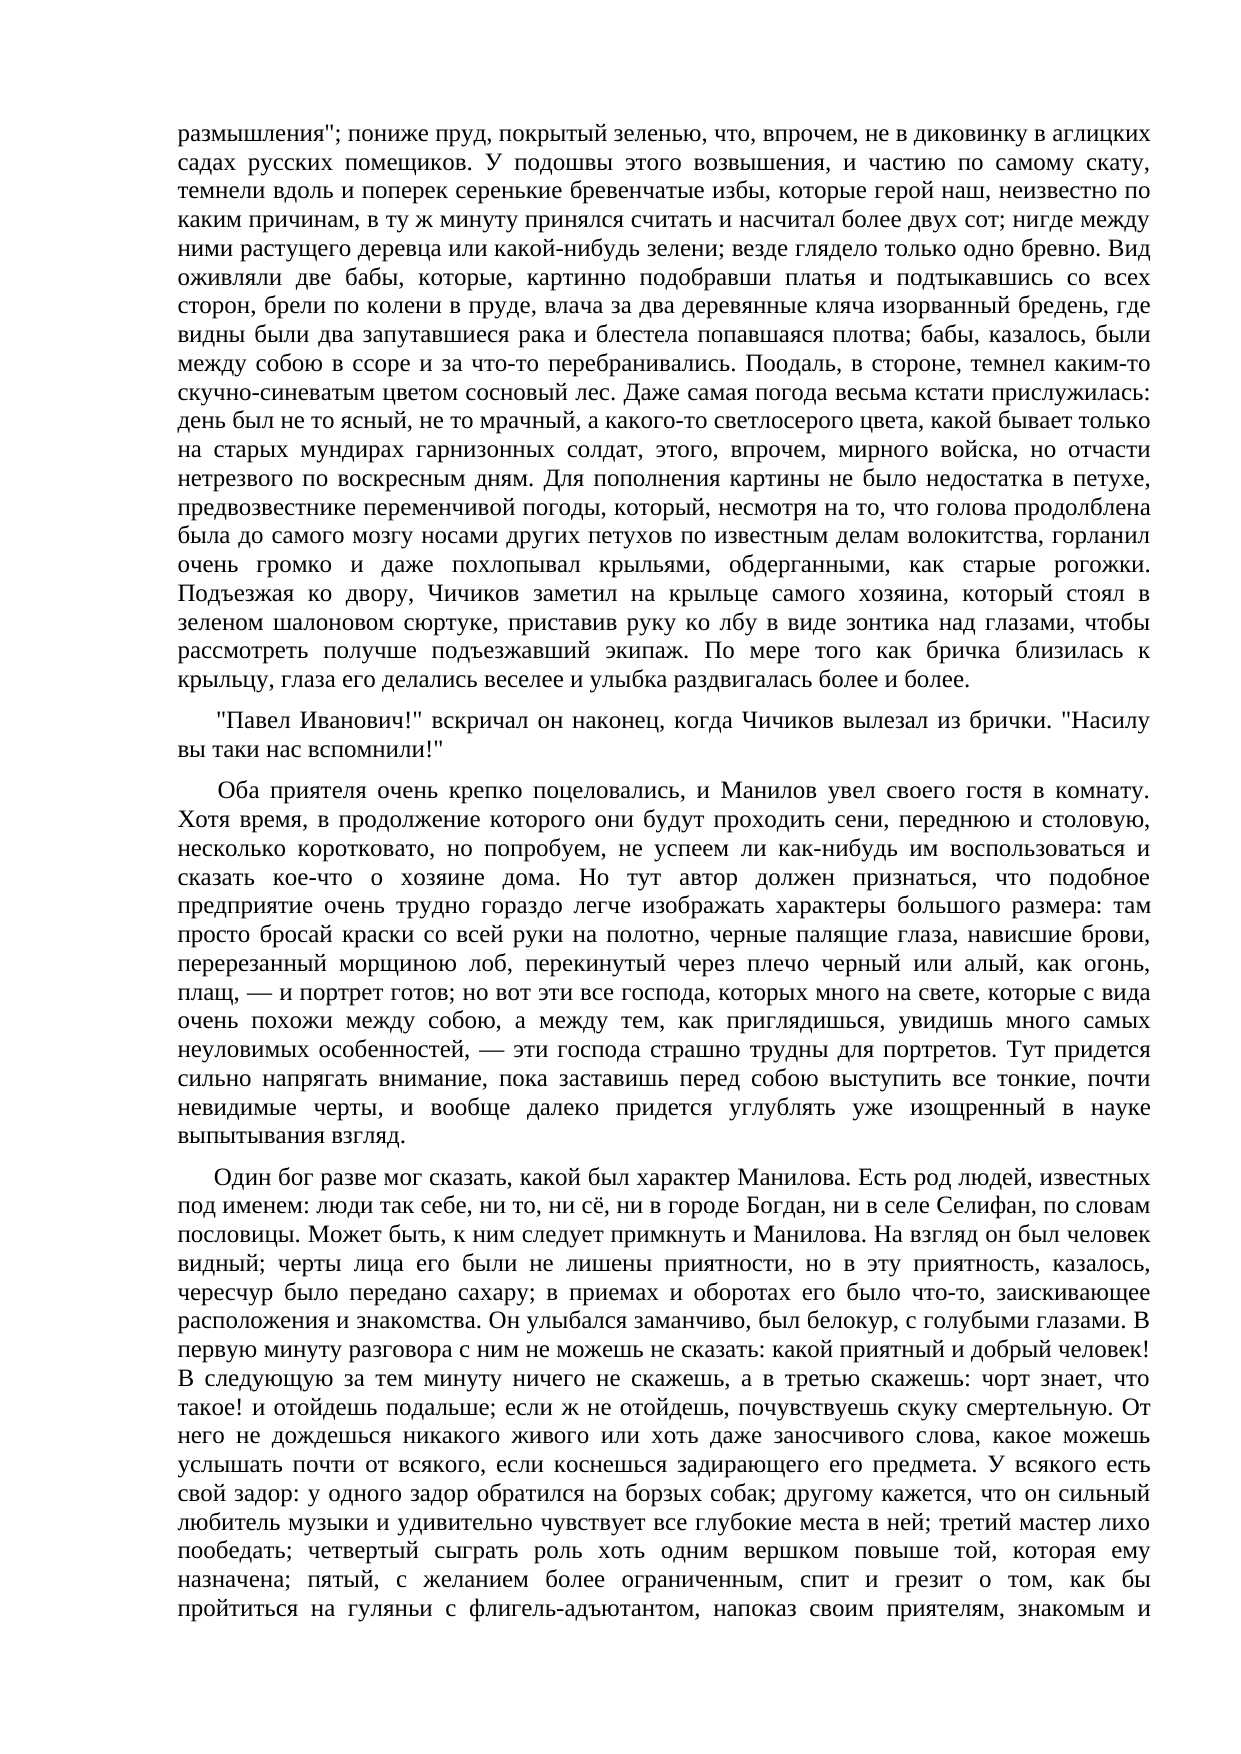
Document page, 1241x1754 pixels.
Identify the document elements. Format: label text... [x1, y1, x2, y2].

text размышления"; пониже пруд, покрытый зеленью, что, впрочем, не в диковинку в аглицких садах русских помещиков. У подошвы этого возвышения, и частию по самому скату, темнели вдоль и поперек серенькие бревенчатые избы, которые герой наш, неизвестно по каким причинам, в ту ж минуту принялся считать и насчитал более двух сот; нигде между ними растущего деревца или какой-нибудь зелени; везде глядело только одно бревно. Вид оживляли две бабы, которые, картинно подобравши платья и подтыкавшись со всех сторон, брели по колени в пруде, влача за два деревянные кляча изорванный бредень, где видны были два запутавшиеся рака и блестела попавшаяся плотва; бабы, казалось, были между собою в ссоре и за что-то перебранивались. Поодаль, в стороне, темнел каким-то скучно-синеватым цветом сосновый лес. Даже самая погода весьма кстати прислужилась: день был не то ясный, не то мрачный, а какого-то светлосерого цвета, какой бывает только на старых мундирах гарнизонных солдат, этого, впрочем, мирного войска, но отчасти нетрезвого по воскресным дням. Для пополнения картины не было недостатка в петухе, предвозвестнике переменчивой погоды, который, несмотря на то, что голова продолблена была до самого мозгу носами других петухов по известным делам волокитства, горланил очень громко и даже похлопывал крыльями, обдерганными, как старые рогожки. Подъезжая ко двору, Чичиков заметил на крыльце самого хозяина, который стоял в зеленом шалоновом сюртуке, приставив руку ко лбу в виде зонтика над глазами, чтобы рассмотреть получше подъезжавший экипаж. По мере того как бричка близилась к крыльцу, глаза его делались веселее и улыбка раздвигалась более и более. [177, 118, 1152, 693]
text Один бог разве мог сказать, какой был характер Манилова. Есть род людей, известных под именем: люди так себе, ни то, ни сё, ни в городе Богдан, ни в селе Селифан, по словам пословицы. Может быть, к ним следует примкнуть и Манилова. На взгляд он был человек видный; черты лица его были не лишены приятности, но в эту приятность, казалось, чересчур было передано сахару; в приемах и оборотах его было что-то, заискивающее расположения и знакомства. Он улыбался заманчиво, был белокур, с голубыми глазами. В первую минуту разговора с ним не можешь не сказать: какой приятный и добрый человек! В следующую за тем минуту ничего не скажешь, а в третью скажешь: чорт знает, что такое! и отойдешь подальше; если ж не отойдешь, почувствуешь скуку смертельную. От него не дождешься никакого живого или хоть даже заносчивого слова, какое можешь услышать почти от всякого, если коснешься задирающего его предмета. У всякого есть свой задор: у одного задор обратился на борзых собак; другому кажется, что он сильный любитель музыки и удивительно чувствует все глубокие места в ней; третий мастер лихо пообедать; четвертый сыграть роль хоть одним вершком повыше той, которая ему назначена; пятый, с желанием более ограниченным, спит и грезит о том, как бы пройтиться на гуляньи с флигель-адъютантом, напоказ своим приятелям, знакомым и [177, 1162, 1152, 1622]
text "Павел Иванович!" вскричал он наконец, когда Чичиков вылезал из брички. "Насилу вы таки нас вспомнили!" [177, 706, 1152, 763]
text Оба приятеля очень крепко поцеловались, и Манилов увел своего гостя в комнату. Хотя время, в продолжение которого они будут проходить сени, переднюю и столовую, несколько коротковато, но попробуем, не успеем ли как-нибудь им воспользоваться и сказать кое-что о хозяине дома. Но тут автор должен признаться, что подобное предприятие очень трудно гораздо легче изображать характеры большого размера: там просто бросай краски со всей руки на полотно, черные палящие глаза, нависшие брови, перерезанный морщиною лоб, перекинутый через плечо черный или алый, как огонь, плащ, — и портрет готов; но вот эти все господа, которых много на свете, которые с вида очень похожи между собою, а между тем, как приглядишься, увидишь много самых неуловимых особенностей, — эти господа страшно трудны для портретов. Тут придется сильно напрягать внимание, пока заставишь перед собою выступить все тонкие, почти невидимые черты, и вообще далеко придется углублять уже изощренный в науке выпытывания взгляд. [177, 776, 1152, 1149]
